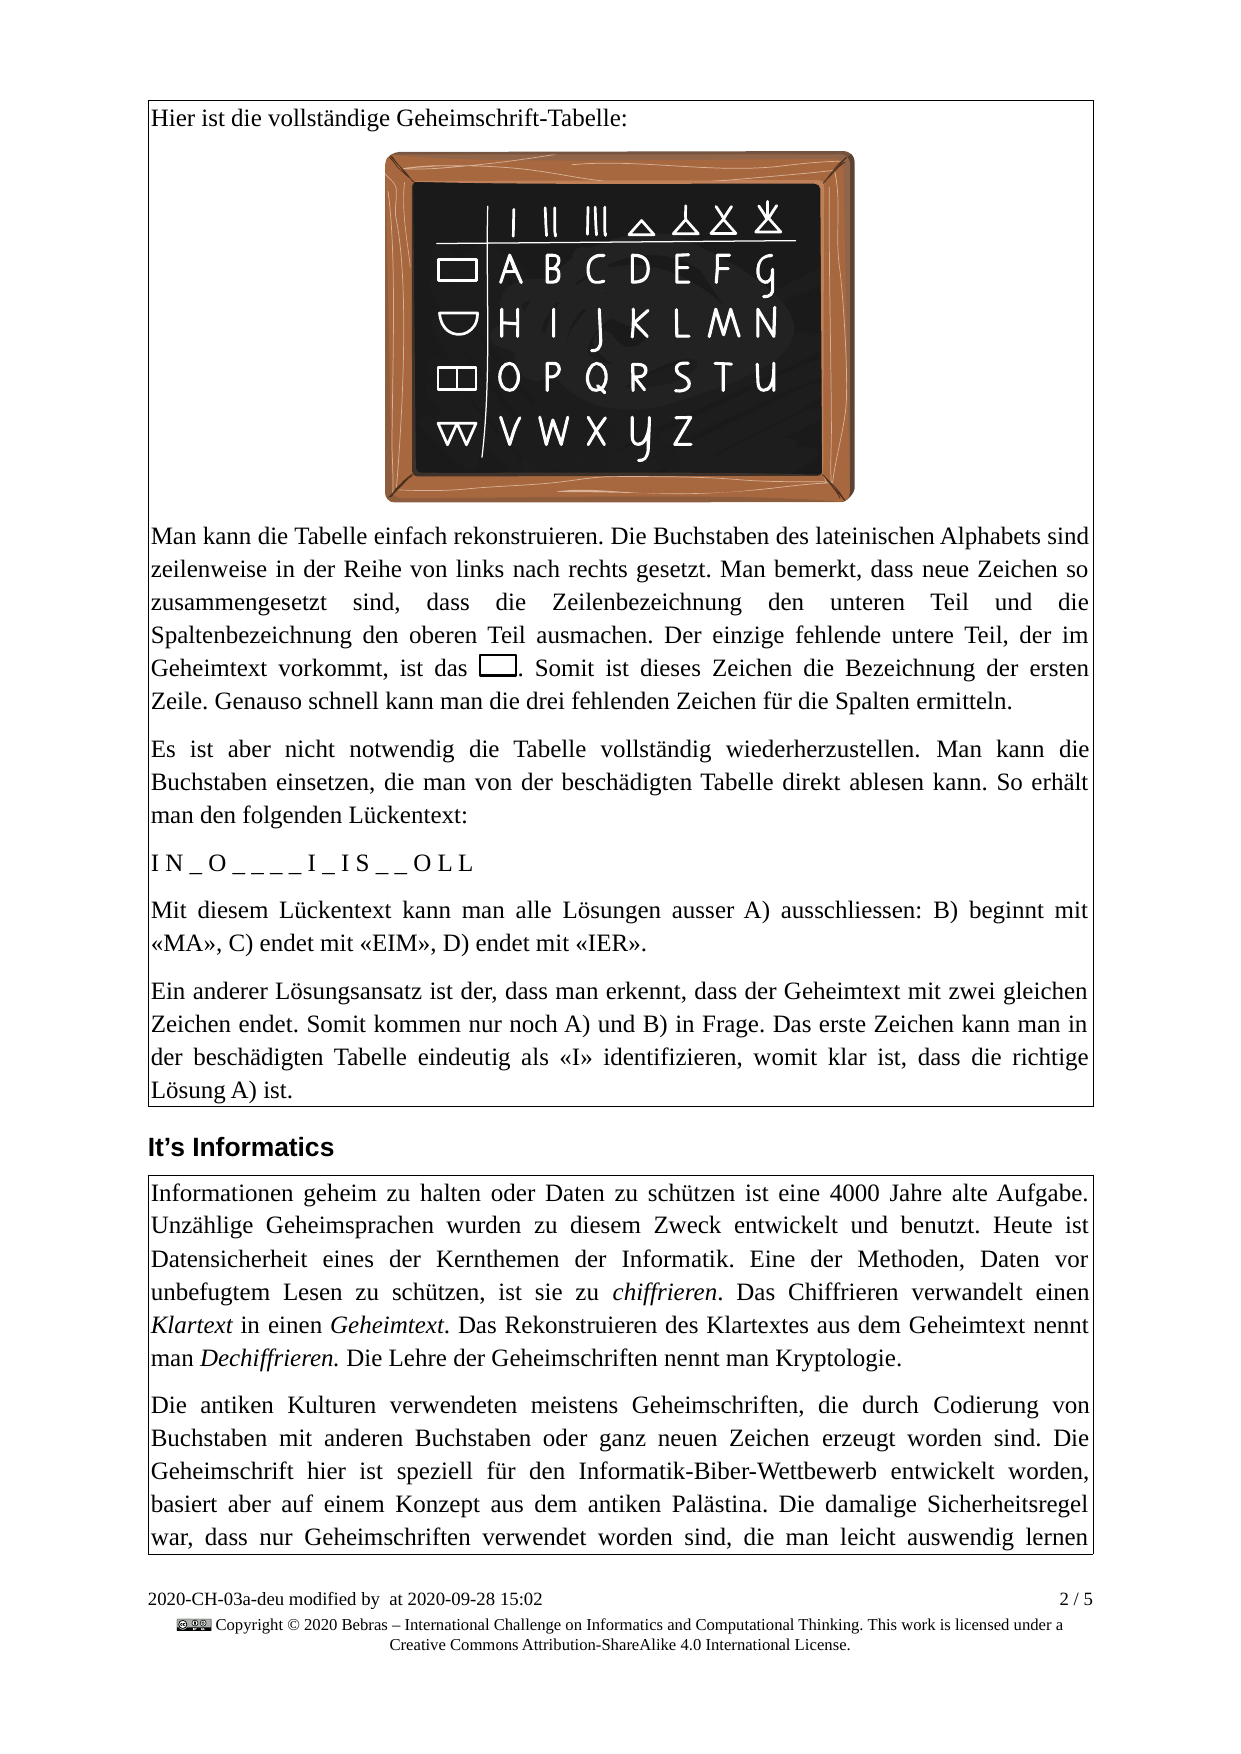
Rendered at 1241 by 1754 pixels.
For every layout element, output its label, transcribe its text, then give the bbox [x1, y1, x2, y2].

text Hier ist die vollständige Geheimschrift-Tabelle: [149, 101, 1093, 132]
text Informationen geheim zu halten oder Daten zu schützen ist eine 4000 Jahre alte Aufgabe. Unzählige Geheimsprachen wurden zu diesem Zweck entwickelt und benutzt. Heute ist Datensicherheit eines der Kernthemen der Informatik. Eine der Methoden, Daten vor unbefugtem Lesen zu schützen, ist sie zu chiffrieren. Das Chiffrieren verwandelt einen Klartext in einen Geheimtext. Das Rekonstruieren des Klartextes aus dem Geheimtext nennt man Dechiffrieren. Die Lehre der Geheimschriften nennt man Kryptologie. [149, 1176, 1093, 1371]
subtitle It’s Informatics [148, 1132, 1093, 1162]
text Mit diesem Lückentext kann man alle Lösungen ausser A) ausschliessen: B) beginnt mit «MA», C) endet mit «EIM», D) endet mit «IER». [149, 892, 1093, 957]
text Es ist aber nicht notwendig die Tabelle vollständig wiederherzustellen. Man kann die Buchstaben einsetzen, die man von der beschädigten Tabelle direkt ablesen kann. So erhält man den folgenden Lückentext: [149, 731, 1093, 829]
text Man kann die Tabelle einfach rekonstruieren. Die Buchstaben des lateinischen Alphabets sind zeilenweise in der Reihe von links nach rechts gesetzt. Man bemerkt, dass neue Zeichen so zusammengesetzt sind, dass die Zeilenbezeichnung den unteren Teil und die Spaltenbezeichnung den oberen Teil ausmachen. Der einzige fehlende untere Teil, der im Geheimtext vorkommt, ist das . Somit ist dieses Zeichen die Bezeichnung der ersten Zeile. Genauso schnell kann man die drei fehlenden Zeichen für die Spalten ermitteln. [149, 518, 1093, 715]
text Ein anderer Lösungsansatz ist der, dass man erkennt, dass der Geheimtext mit zwei gleichen Zeichen endet. Somit kommen nur noch A) und B) in Frage. Das erste Zeichen kann man in der beschädigten Tabelle eindeutig als «I» identifizieren, womit klar ist, dass die richtige Lösung A) ist. [149, 973, 1093, 1106]
text I N _ O _ _ _ _ I _ I S _ _ O L L [149, 844, 1093, 876]
text Die antiken Kulturen verwendeten meistens Geheimschriften, die durch Codierung von Buchstaben mit anderen Buchstaben oder ganz neuen Zeichen erzeugt worden sind. Die Geheimschrift hier ist speziell für den Informatik-Biber-Wettbewerb entwickelt worden, basiert aber auf einem Konzept aus dem antiken Palästina. Die damalige Sicherheitsregel war, dass nur Geheimschriften verwendet worden sind, die man leicht auswendig lernen [149, 1387, 1093, 1554]
